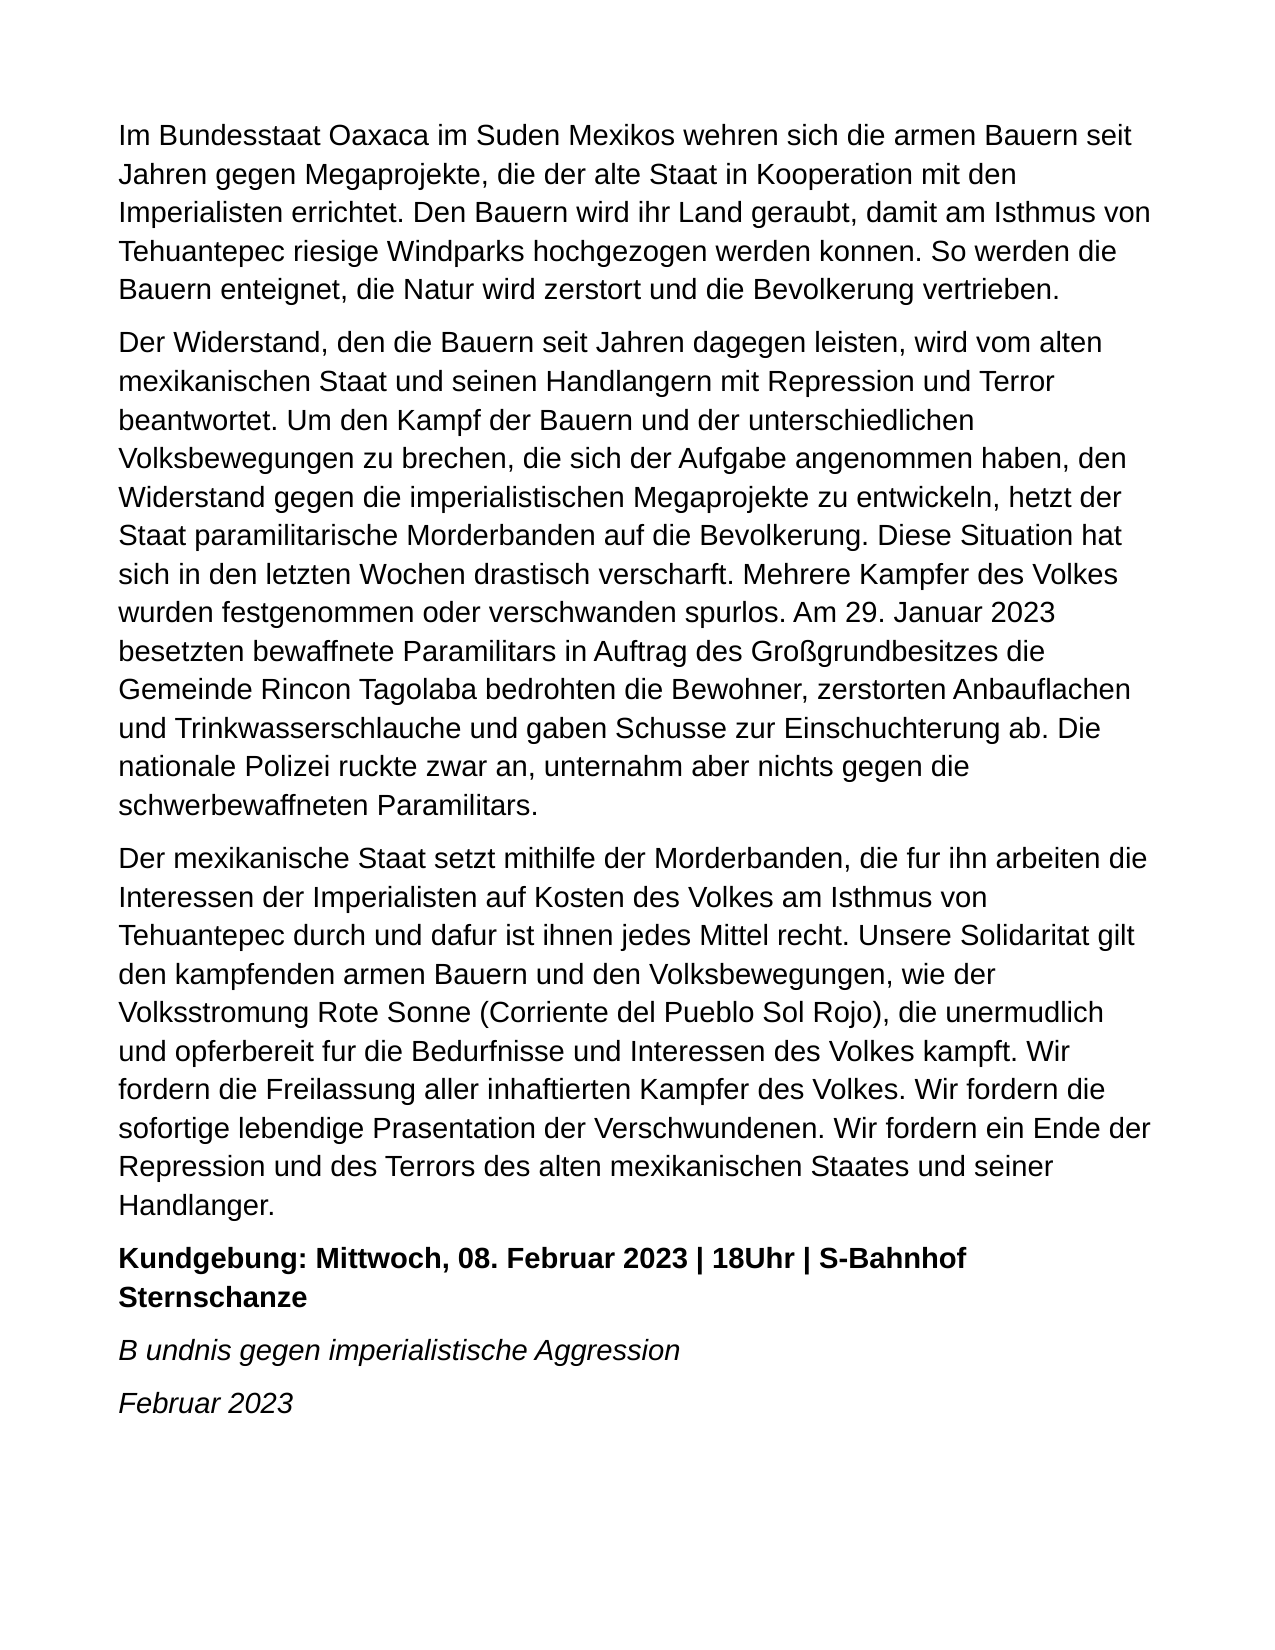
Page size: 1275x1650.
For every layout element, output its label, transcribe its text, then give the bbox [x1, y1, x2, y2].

text Februar 2023 [118, 1386, 1157, 1419]
text B undnis gegen imperialistische Aggression [118, 1333, 1157, 1366]
text Der mexikanische Staat setzt mithilfe der Morderbanden, die fur ihn arbeiten die Interessen der Imperialisten auf Kosten des Volkes am Isthmus von Tehuantepec durch und dafur ist ihnen jedes Mittel recht. Unsere Solidaritat gilt den kampfenden armen Bauern und den Volksbewegungen, wie der Volksstromung Rote Sonne (Corriente del Pueblo Sol Rojo), die unermudlich und opferbereit fur die Bedurfnisse und Interessen des Volkes kampft. Wir fordern die Freilassung aller inhaftierten Kampfer des Volkes. Wir fordern die sofortige lebendige Prasentation der Verschwundenen. Wir fordern ein Ende der Repression und des Terrors des alten mexikanischen Staates und seiner Handlanger. [118, 841, 1157, 1221]
text Der Widerstand, den die Bauern seit Jahren dagegen leisten, wird vom alten mexikanischen Staat und seinen Handlangern mit Repression und Terror beantwortet. Um den Kampf der Bauern und der unterschiedlichen Volksbewegungen zu brechen, die sich der Aufgabe angenommen haben, den Widerstand gegen die imperialistischen Megaprojekte zu entwickeln, hetzt der Staat paramilitarische Morderbanden auf die Bevolkerung. Diese Situation hat sich in den letzten Wochen drastisch verscharft. Mehrere Kampfer des Volkes wurden festgenommen oder verschwanden spurlos. Am 29. Januar 2023 besetzten bewaffnete Paramilitars in Auftrag des Großgrundbesitzes die Gemeinde Rincon Tagolaba bedrohten die Bewohner, zerstorten Anbauflachen und Trinkwasserschlauche und gaben Schusse zur Einschuchterung ab. Die nationale Polizei ruckte zwar an, unternahm aber nichts gegen die schwerbewaffneten Paramilitars. [118, 325, 1157, 821]
text Kundgebung: Mittwoch, 08. Februar 2023 | 18Uhr | S-Bahnhof Sternschanze [118, 1241, 1157, 1313]
text Im Bundesstaat Oaxaca im Suden Mexikos wehren sich die armen Bauern seit Jahren gegen Megaprojekte, die der alte Staat in Kooperation mit den Imperialisten errichtet. Den Bauern wird ihr Land geraubt, damit am Isthmus von Tehuantepec riesige Windparks hochgezogen werden konnen. So werden die Bauern enteignet, die Natur wird zerstort und die Bevolkerung vertrieben. [118, 118, 1157, 306]
